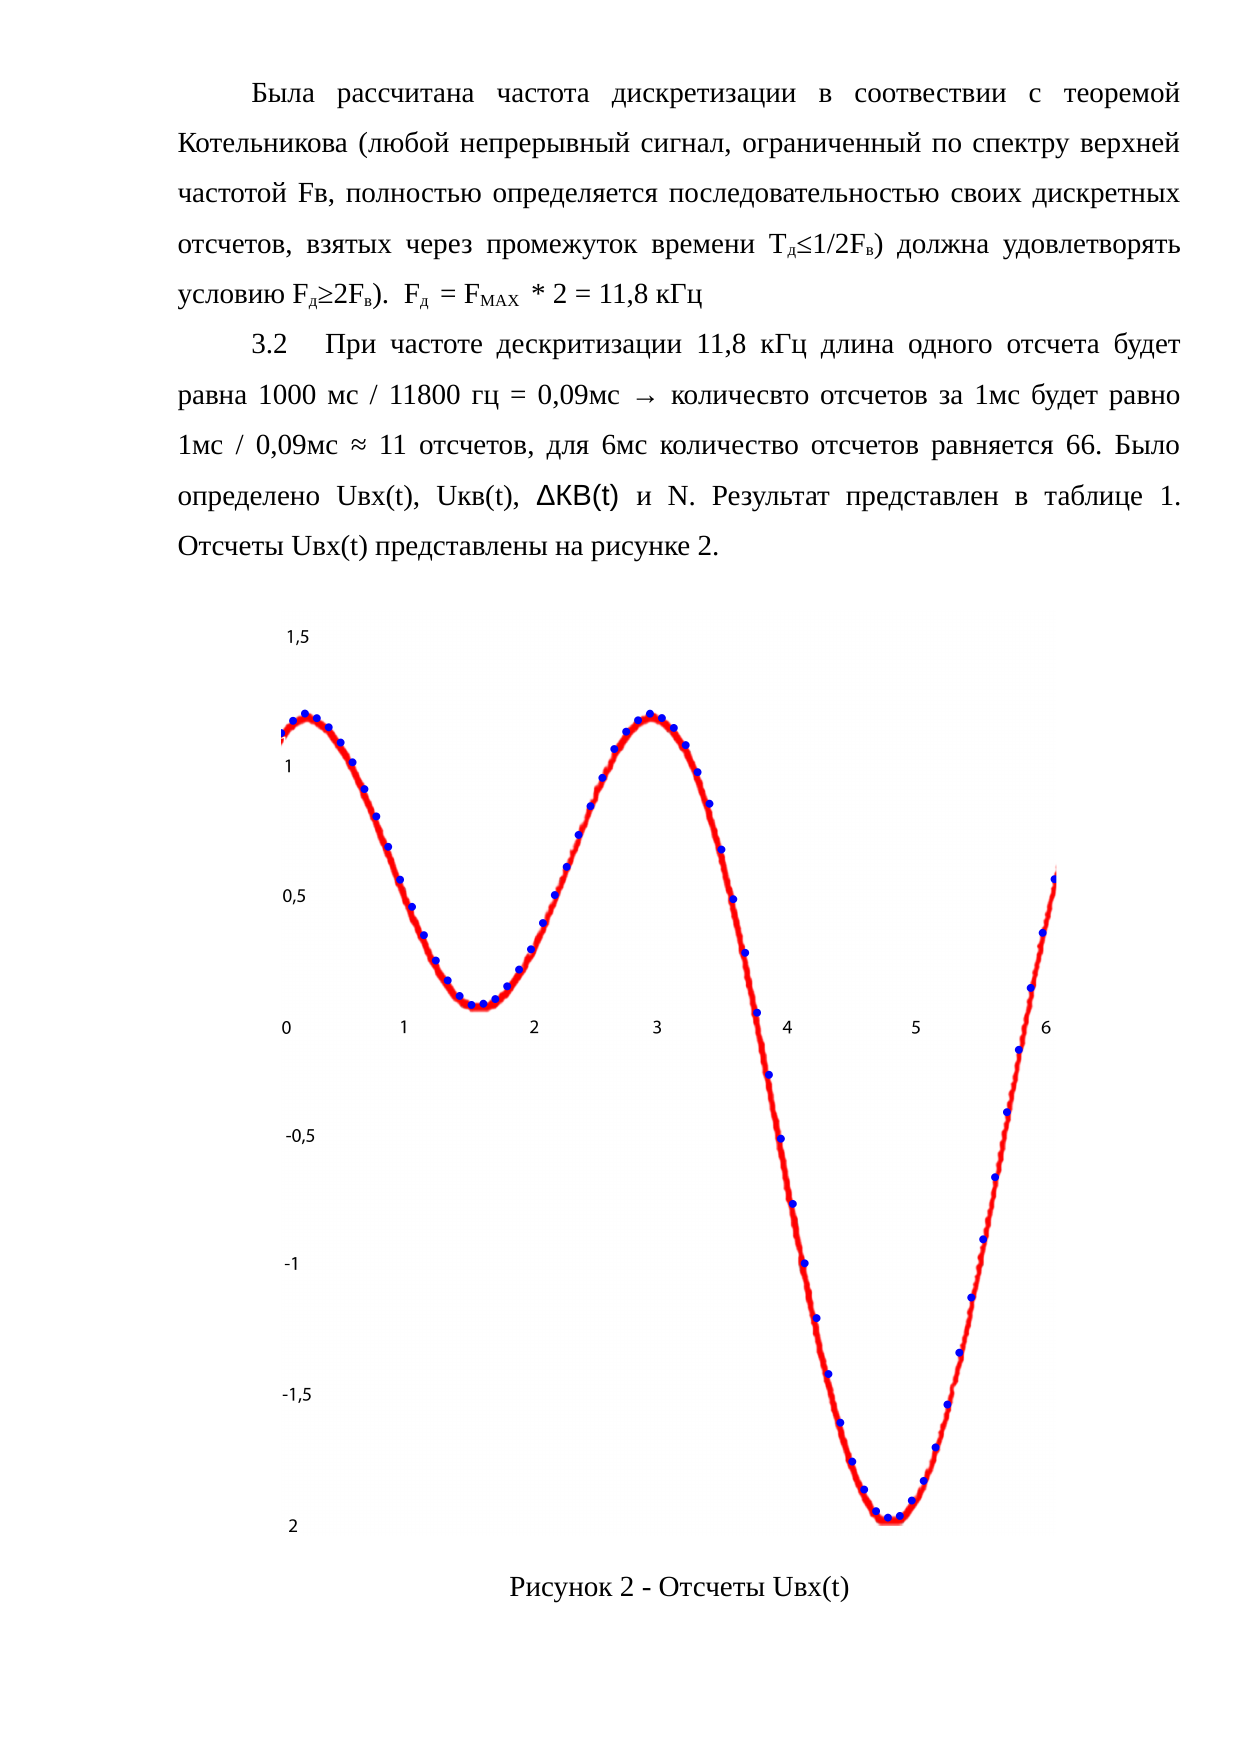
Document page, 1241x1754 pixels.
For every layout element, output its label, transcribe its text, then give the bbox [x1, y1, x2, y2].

text Была рассчитана частота дискретизации в соотвествии с теоремой Котельникова (любой непрерывный сигнал, ограниченный по спектру верхней частотой Fв, полностью определяется последовательностью своих дискретных отсчетов, взятых через промежуток времени Тд≤1/2Fв) должна удовлетворять условию Fд≥2Fв). Fд = FMAX * 2 = 11,8 кГц [177, 75, 1181, 310]
list При частоте дескритизации 11,8 кГц длина одного отсчета будет равна 1000 мс / 11800 гц = 0,09мс → количесвто отсчетов за 1мс будет равно 1мс / 0,09мс ≈ 11 отсчетов, для 6мс количество отсчетов равняется 66. Было определено Uвх(t), Uкв(t), ΔКВ(t) и N. Результат представлен в таблице 1. Отсчеты Uвх(t) представлены на рисунке 2. [177, 327, 1181, 561]
text Рисунок 2 - Отсчеты Uвх(t) [177, 578, 1181, 1602]
